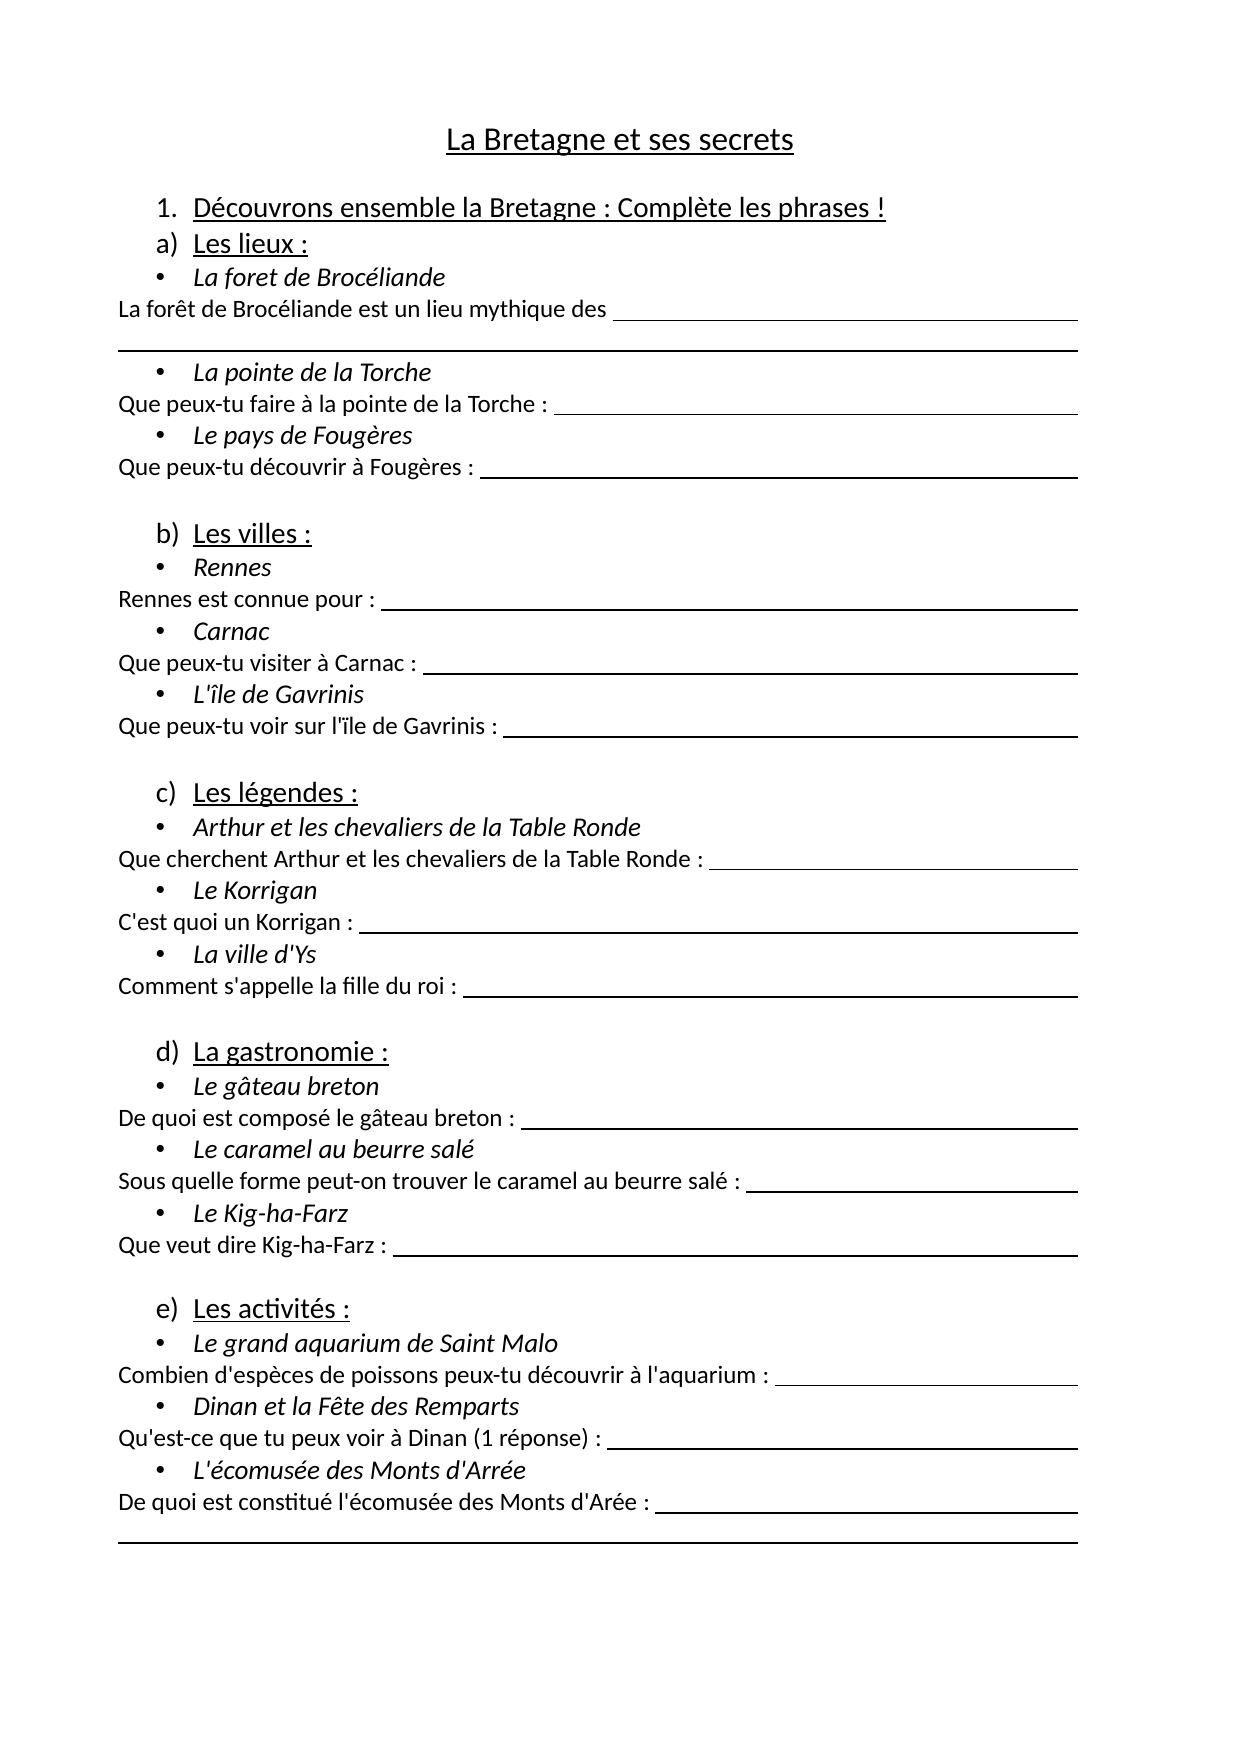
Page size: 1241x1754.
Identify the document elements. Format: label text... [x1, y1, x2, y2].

list La gastronomie : [156, 1033, 1122, 1069]
list Le pays de Fougères [156, 418, 1122, 451]
text Que peux-tu faire à la pointe de la Torche : [118, 388, 1122, 418]
text La Bretagne et ses secrets [118, 118, 1122, 159]
list Les activités : [156, 1290, 1122, 1326]
text De quoi est composé le gâteau breton : [118, 1102, 1122, 1132]
text C'est quoi un Korrigan : [118, 906, 1122, 937]
text Que peux-tu découvrir à Fougères : [118, 451, 1122, 482]
text Qu'est-ce que tu peux voir à Dinan (1 réponse) : [118, 1422, 1122, 1453]
list Le Kig-ha-Farz [156, 1196, 1122, 1229]
text Que cherchent Arthur et les chevaliers de la Table Ronde : [118, 843, 1122, 873]
list Le gâteau breton [156, 1069, 1122, 1102]
list Dinan et la Fête des Remparts [156, 1389, 1122, 1422]
text Sous quelle forme peut-on trouver le caramel au beurre salé : [118, 1166, 1122, 1196]
text Rennes est connue pour : [118, 583, 1122, 614]
list La pointe de la Torche [156, 355, 1122, 388]
list Le grand aquarium de Saint Malo [156, 1326, 1122, 1359]
text Comment s'appelle la fille du roi : [118, 970, 1122, 1000]
list L'île de Gavrinis [156, 677, 1122, 711]
list Rennes [156, 550, 1122, 583]
list Les légendes : [156, 774, 1122, 810]
text Que veut dire Kig-ha-Farz : [118, 1229, 1122, 1259]
list La ville d'Ys [156, 937, 1122, 970]
list Carnac [156, 614, 1122, 647]
text La forêt de Brocéliande est un lieu mythique des [118, 294, 1122, 355]
text Que peux-tu visiter à Carnac : [118, 647, 1122, 677]
list La foret de Brocéliande [156, 261, 1122, 294]
text Que peux-tu voir sur l'ïle de Gavrinis : [118, 711, 1122, 741]
list Les villes : [156, 515, 1122, 550]
text De quoi est constitué l'écomusée des Monts d'Arée : [118, 1486, 1122, 1547]
list Le Korrigan [156, 873, 1122, 906]
text Combien d'espèces de poissons peux-tu découvrir à l'aquarium : [118, 1359, 1122, 1389]
list Les lieux : [156, 225, 1122, 261]
list Arthur et les chevaliers de la Table Ronde [156, 810, 1122, 843]
list L'écomusée des Monts d'Arrée [156, 1453, 1122, 1486]
list Découvrons ensemble la Bretagne : Complète les phrases ! [156, 189, 1122, 225]
list Le caramel au beurre salé [156, 1132, 1122, 1166]
